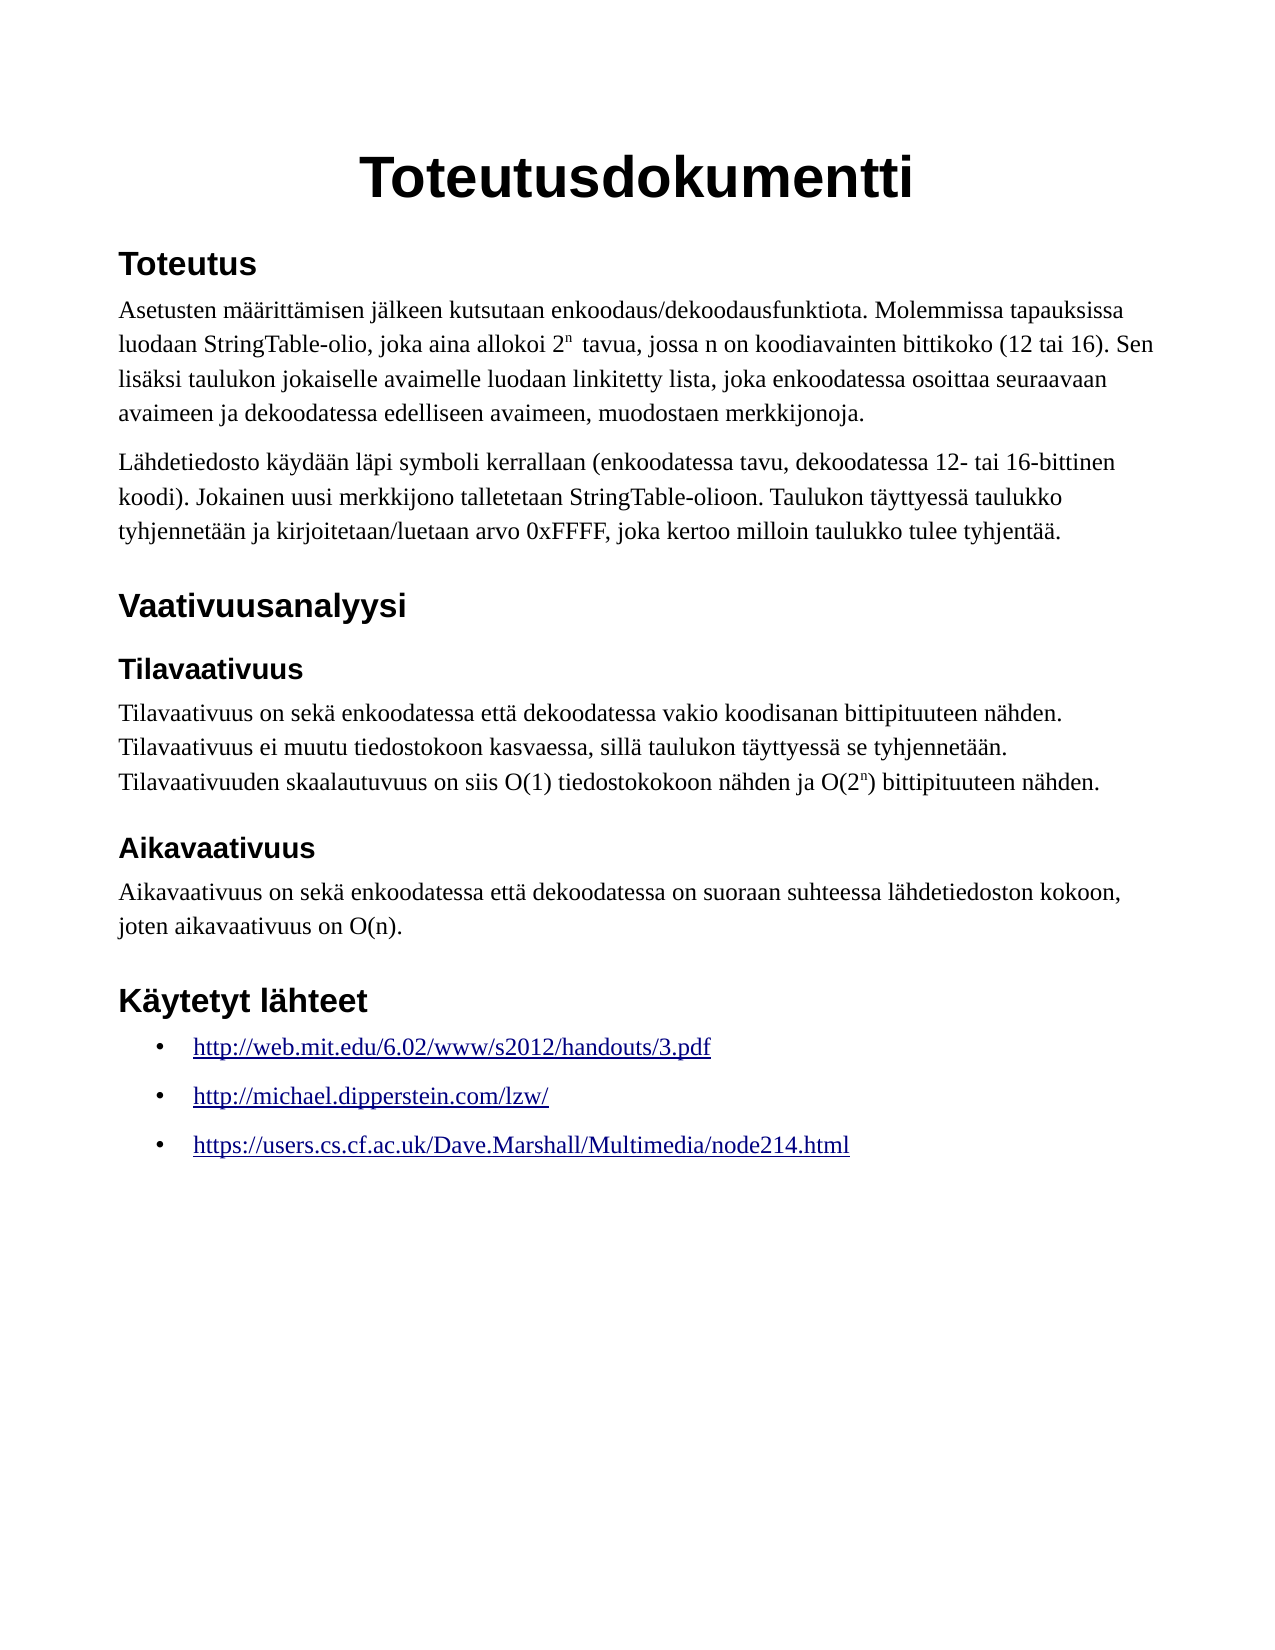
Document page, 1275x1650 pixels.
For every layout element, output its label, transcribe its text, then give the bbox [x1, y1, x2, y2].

subtitle Aikavaativuus [118, 831, 1157, 864]
subtitle Toteutus [118, 243, 1157, 282]
list https://users.cs.cf.ac.uk/Dave.Marshall/Multimedia/node214.html [156, 1131, 1157, 1159]
text Asetusten määrittämisen jälkeen kutsutaan enkoodaus/dekoodausfunktiota. Molemmissa tapauksissa luodaan StringTable-olio, joka aina allokoi 2n tavua, jossa n on koodiavainten bittikoko (12 tai 16). Sen lisäksi taulukon jokaiselle avaimelle luodaan linkitetty lista, joka enkoodatessa osoittaa seuraavaan avaimeen ja dekoodatessa edelliseen avaimeen, muodostaen merkkijonoja. [118, 295, 1157, 427]
text Tilavaativuus on sekä enkoodatessa että dekoodatessa vakio koodisanan bittipituuteen nähden. Tilavaativuus ei muutu tiedostokoon kasvaessa, sillä taulukon täyttyessä se tyhjennetään. Tilavaativuuden skaalautuvuus on siis O(1) tiedostokokoon nähden ja O(2n) bittipituuteen nähden. [118, 698, 1157, 796]
text Lähdetiedosto käydään läpi symboli kerrallaan (enkoodatessa tavu, dekoodatessa 12- tai 16-bittinen koodi). Jokainen uusi merkkijono talletetaan StringTable-olioon. Taulukon täyttyessä taulukko tyhjennetään ja kirjoitetaan/luetaan arvo 0xFFFF, joka kertoo milloin taulukko tulee tyhjentää. [118, 447, 1157, 545]
list http://web.mit.edu/6.02/www/s2012/handouts/3.pdf [156, 1032, 1157, 1061]
title Toteutusdokumentti [118, 143, 1157, 210]
subtitle Vaativuusanalyysi [118, 586, 1157, 625]
list http://michael.dipperstein.com/lzw/ [156, 1081, 1157, 1110]
subtitle Tilavaativuus [118, 652, 1157, 686]
text Aikavaativuus on sekä enkoodatessa että dekoodatessa on suoraan suhteessa lähdetiedoston kokoon, joten aikavaativuus on O(n). [118, 877, 1157, 940]
subtitle Käytetyt lähteet [118, 981, 1157, 1020]
